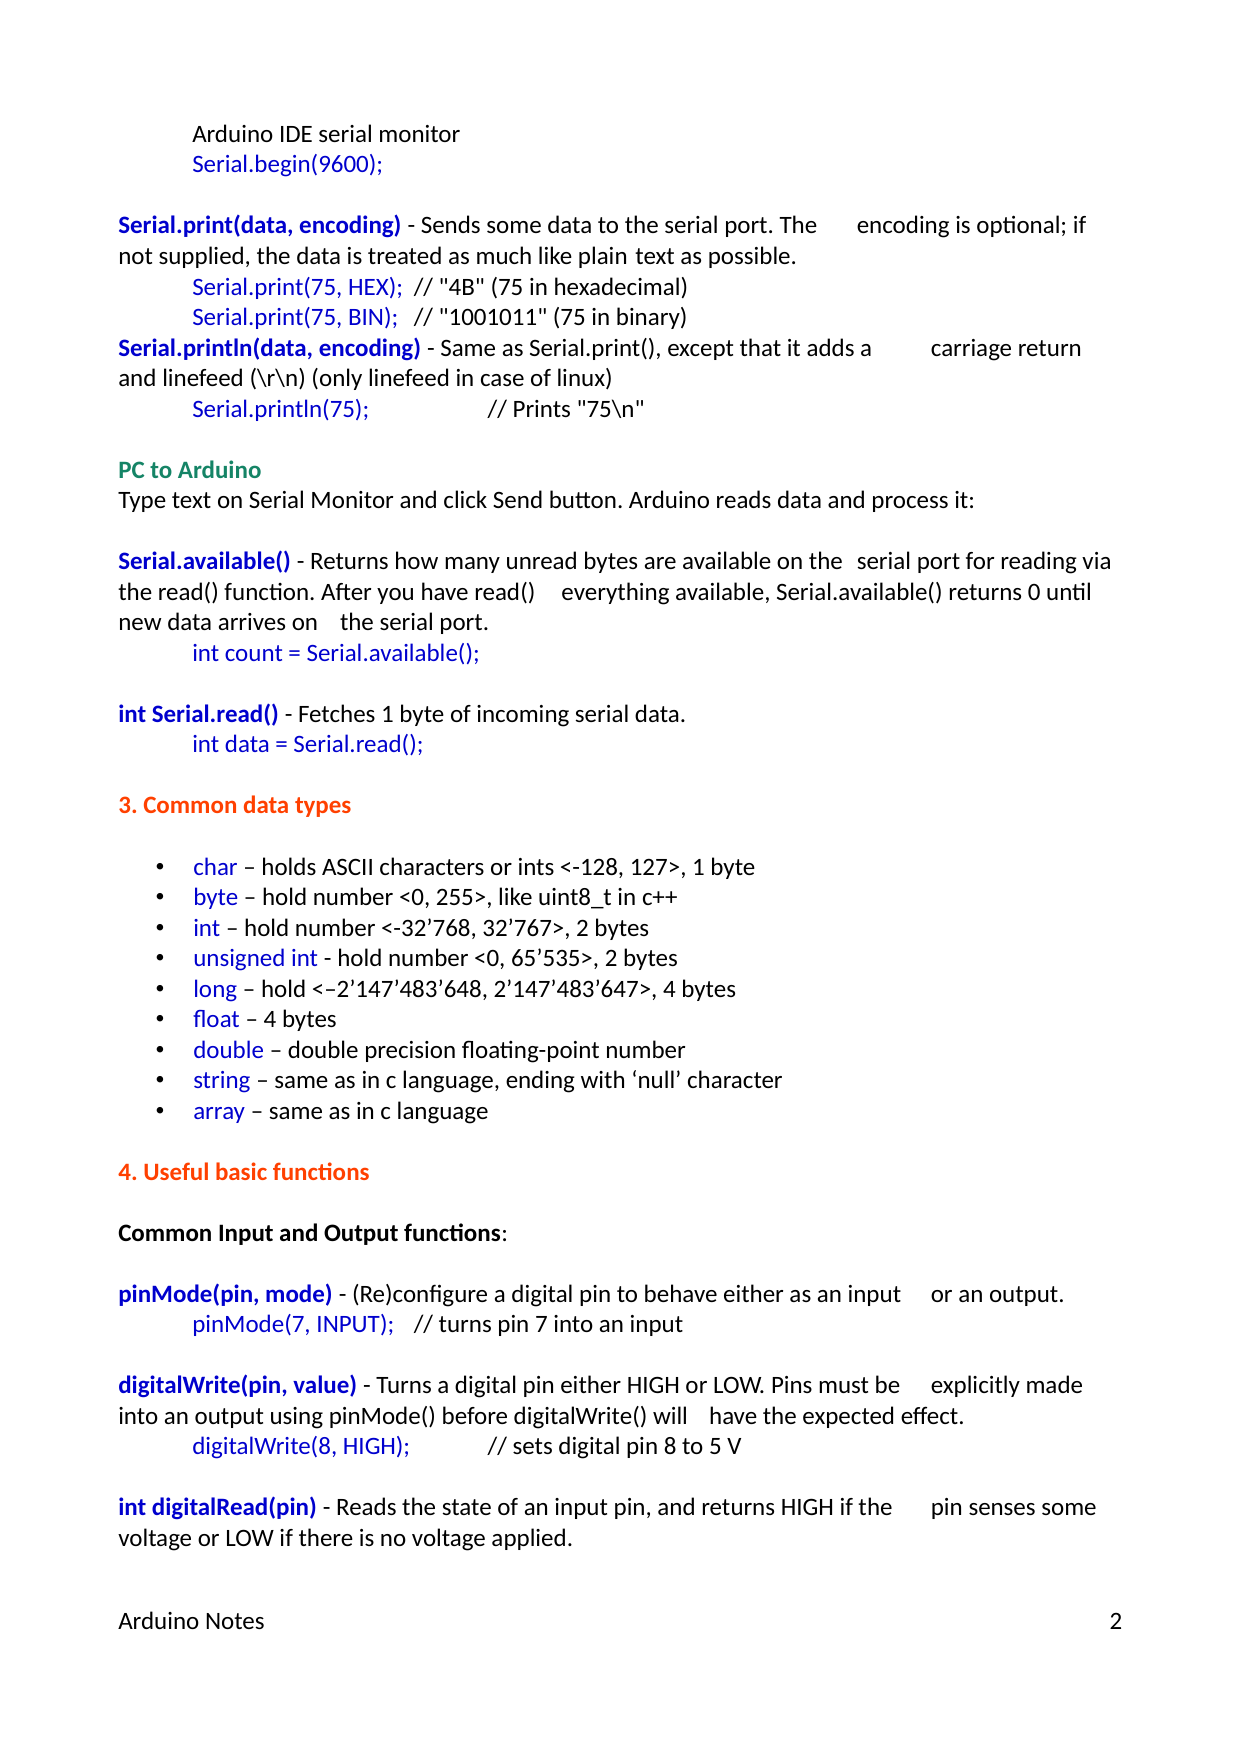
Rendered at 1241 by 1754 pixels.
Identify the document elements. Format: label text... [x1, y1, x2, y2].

text Common Input and Output functions: [118, 1217, 1122, 1247]
list int – hold number <-32’768, 32’767>, 2 bytes [156, 912, 1122, 942]
text Serial.print(75, HEX); // "4B" (75 in hexadecimal) [118, 271, 1122, 301]
text Serial.begin(9600); [118, 149, 1122, 179]
text digitalWrite(pin, value) - Turns a digital pin either HIGH or LOW. Pins must be explicitly made into an output using pinMode() before digitalWrite() will have the expected effect. [118, 1369, 1122, 1431]
text Serial.println(75); // Prints "75\n" [118, 393, 1122, 423]
text 4. Useful basic functions [118, 1156, 1122, 1186]
list array – same as in c language [156, 1095, 1122, 1125]
list unsigned int - hold number <0, 65’535>, 2 bytes [156, 942, 1122, 973]
text int count = Serial.available(); [118, 637, 1122, 667]
text Serial.print(data, encoding) - Sends some data to the serial port. The encoding is optional; if not supplied, the data is treated as much like plain text as possible. [118, 210, 1122, 271]
text 3. Common data types [118, 789, 1122, 820]
text Type text on Serial Monitor and click Send button. Arduino reads data and process it: [118, 484, 1122, 515]
text Serial.print(75, BIN); // "1001011" (75 in binary) [118, 301, 1122, 332]
text Arduino IDE serial monitor [118, 118, 1122, 149]
list string – same as in c language, ending with ‘null’ character [156, 1064, 1122, 1095]
list byte – hold number <0, 255>, like uint8_t in c++ [156, 881, 1122, 912]
text Serial.println(data, encoding) - Same as Serial.print(), except that it adds a carriage return and linefeed (\r\n) (only linefeed in case of linux) [118, 332, 1122, 393]
text PC to Arduino [118, 454, 1122, 484]
text pinMode(pin, mode) - (Re)configure a digital pin to behave either as an input or an output. [118, 1278, 1122, 1308]
text int digitalRead(pin) - Reads the state of an input pin, and returns HIGH if the pin senses some voltage or LOW if there is no voltage applied. [118, 1492, 1122, 1553]
text pinMode(7, INPUT); // turns pin 7 into an input [118, 1308, 1122, 1339]
text int data = Serial.read(); [118, 728, 1122, 759]
list char – holds ASCII characters or ints <-128, 127>, 1 byte [156, 851, 1122, 881]
list long – hold <–2’147’483’648, 2’147’483’647>, 4 bytes [156, 973, 1122, 1003]
text Serial.available() - Returns how many unread bytes are available on the serial port for reading via the read() function. After you have read() everything available, Serial.available() returns 0 until new data arrives on the serial port. [118, 545, 1122, 637]
list double – double precision floating-point number [156, 1034, 1122, 1064]
list float – 4 bytes [156, 1003, 1122, 1034]
text int Serial.read() - Fetches 1 byte of incoming serial data. [118, 698, 1122, 728]
text digitalWrite(8, HIGH); // sets digital pin 8 to 5 V [118, 1431, 1122, 1461]
